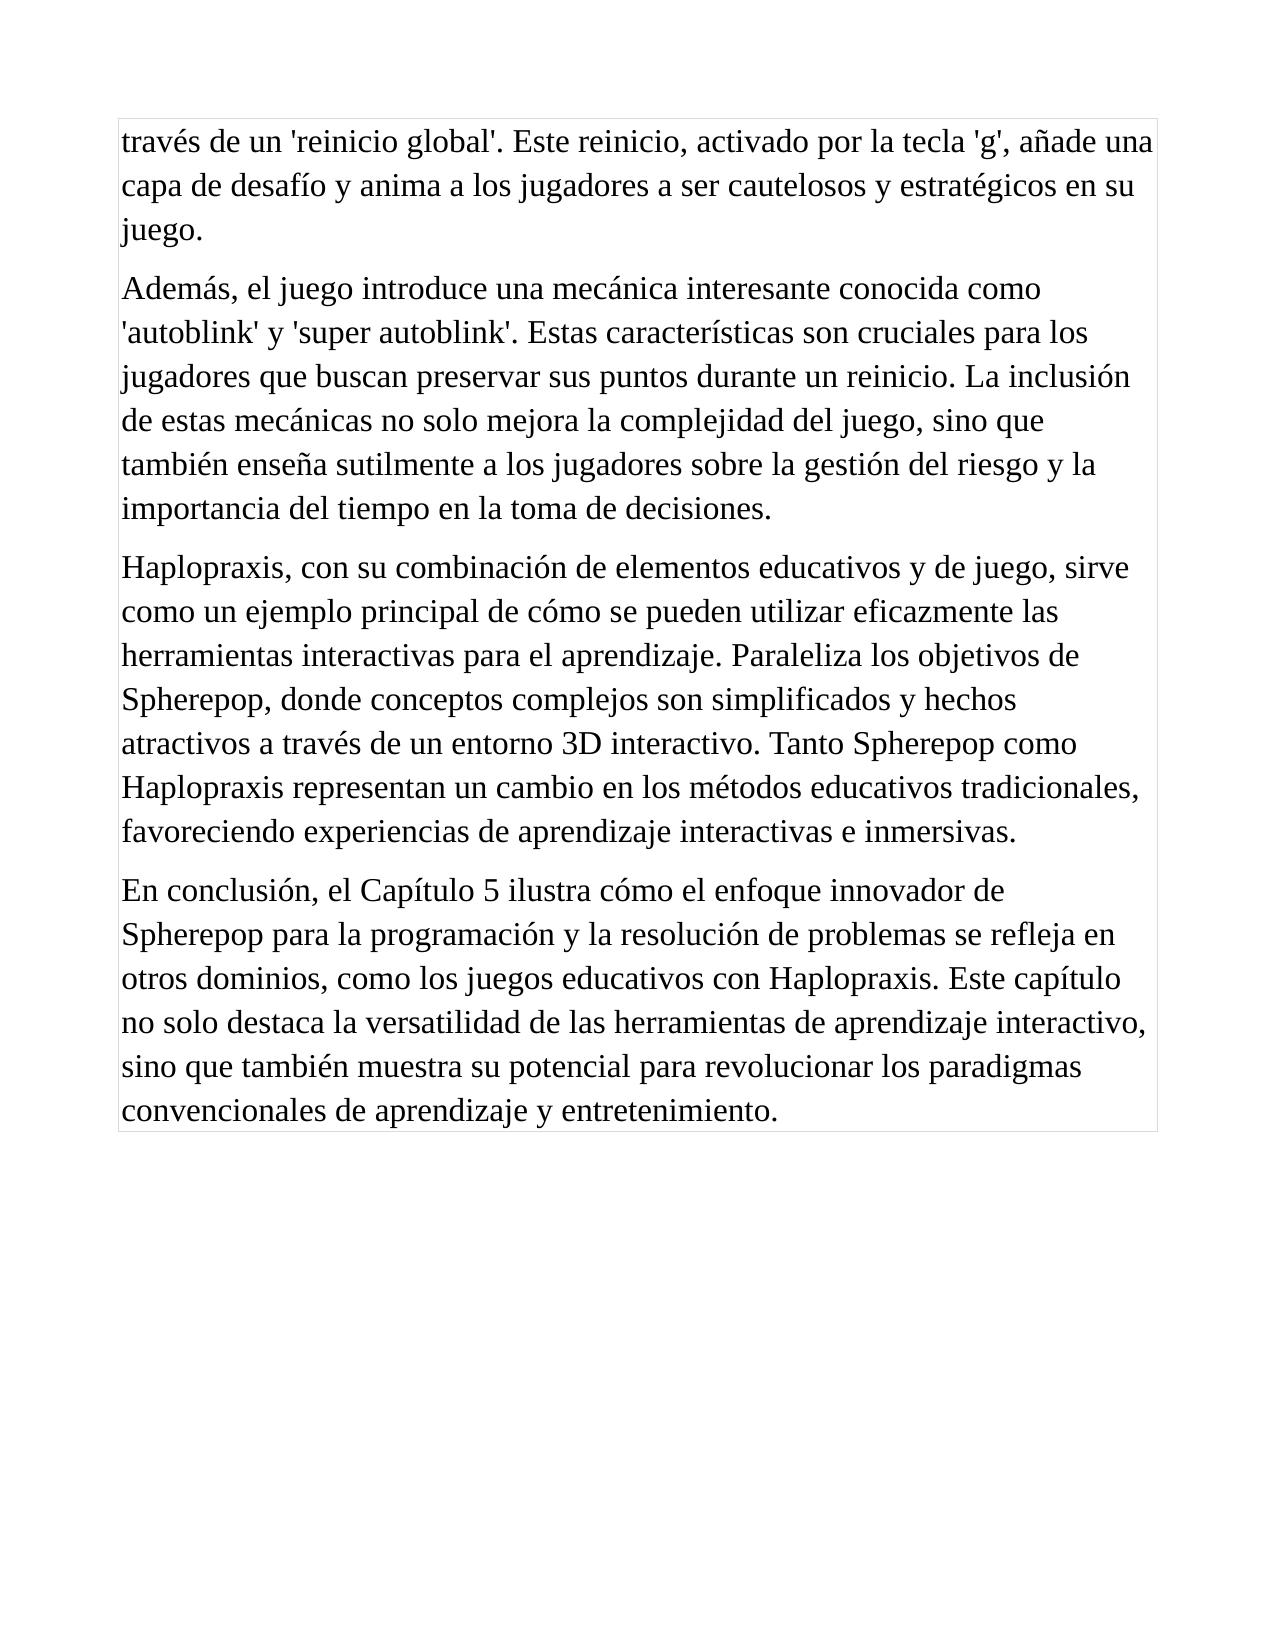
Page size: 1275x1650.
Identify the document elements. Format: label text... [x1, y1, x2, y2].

text Haplopraxis, con su combinación de elementos educativos y de juego, sirve como un ejemplo principal de cómo se pueden utilizar eficazmente las herramientas interactivas para el aprendizaje. Paraleliza los objetivos de Spherepop, donde conceptos complejos son simplificados y hechos atractivos a través de un entorno 3D interactivo. Tanto Spherepop como Haplopraxis representan un cambio en los métodos educativos tradicionales, favoreciendo experiencias de aprendizaje interactivas e inmersivas. [119, 544, 1157, 849]
text En conclusión, el Capítulo 5 ilustra cómo el enfoque innovador de Spherepop para la programación y la resolución de problemas se refleja en otros dominios, como los juegos educativos con Haplopraxis. Este capítulo no solo destaca la versatilidad de las herramientas de aprendizaje interactivo, sino que también muestra su potencial para revolucionar los paradigmas convencionales de aprendizaje y entretenimiento. [119, 867, 1157, 1131]
text través de un 'reinicio global'. Este reinicio, activado por la tecla 'g', añade una capa de desafío y anima a los jugadores a ser cautelosos y estratégicos en su juego. [119, 119, 1157, 248]
text Además, el juego introduce una mecánica interesante conocida como 'autoblink' y 'super autoblink'. Estas características son cruciales para los jugadores que buscan preservar sus puntos durante un reinicio. La inclusión de estas mecánicas no solo mejora la complejidad del juego, sino que también enseña sutilmente a los jugadores sobre la gestión del riesgo y la importancia del tiempo en la toma de decisiones. [119, 265, 1157, 527]
